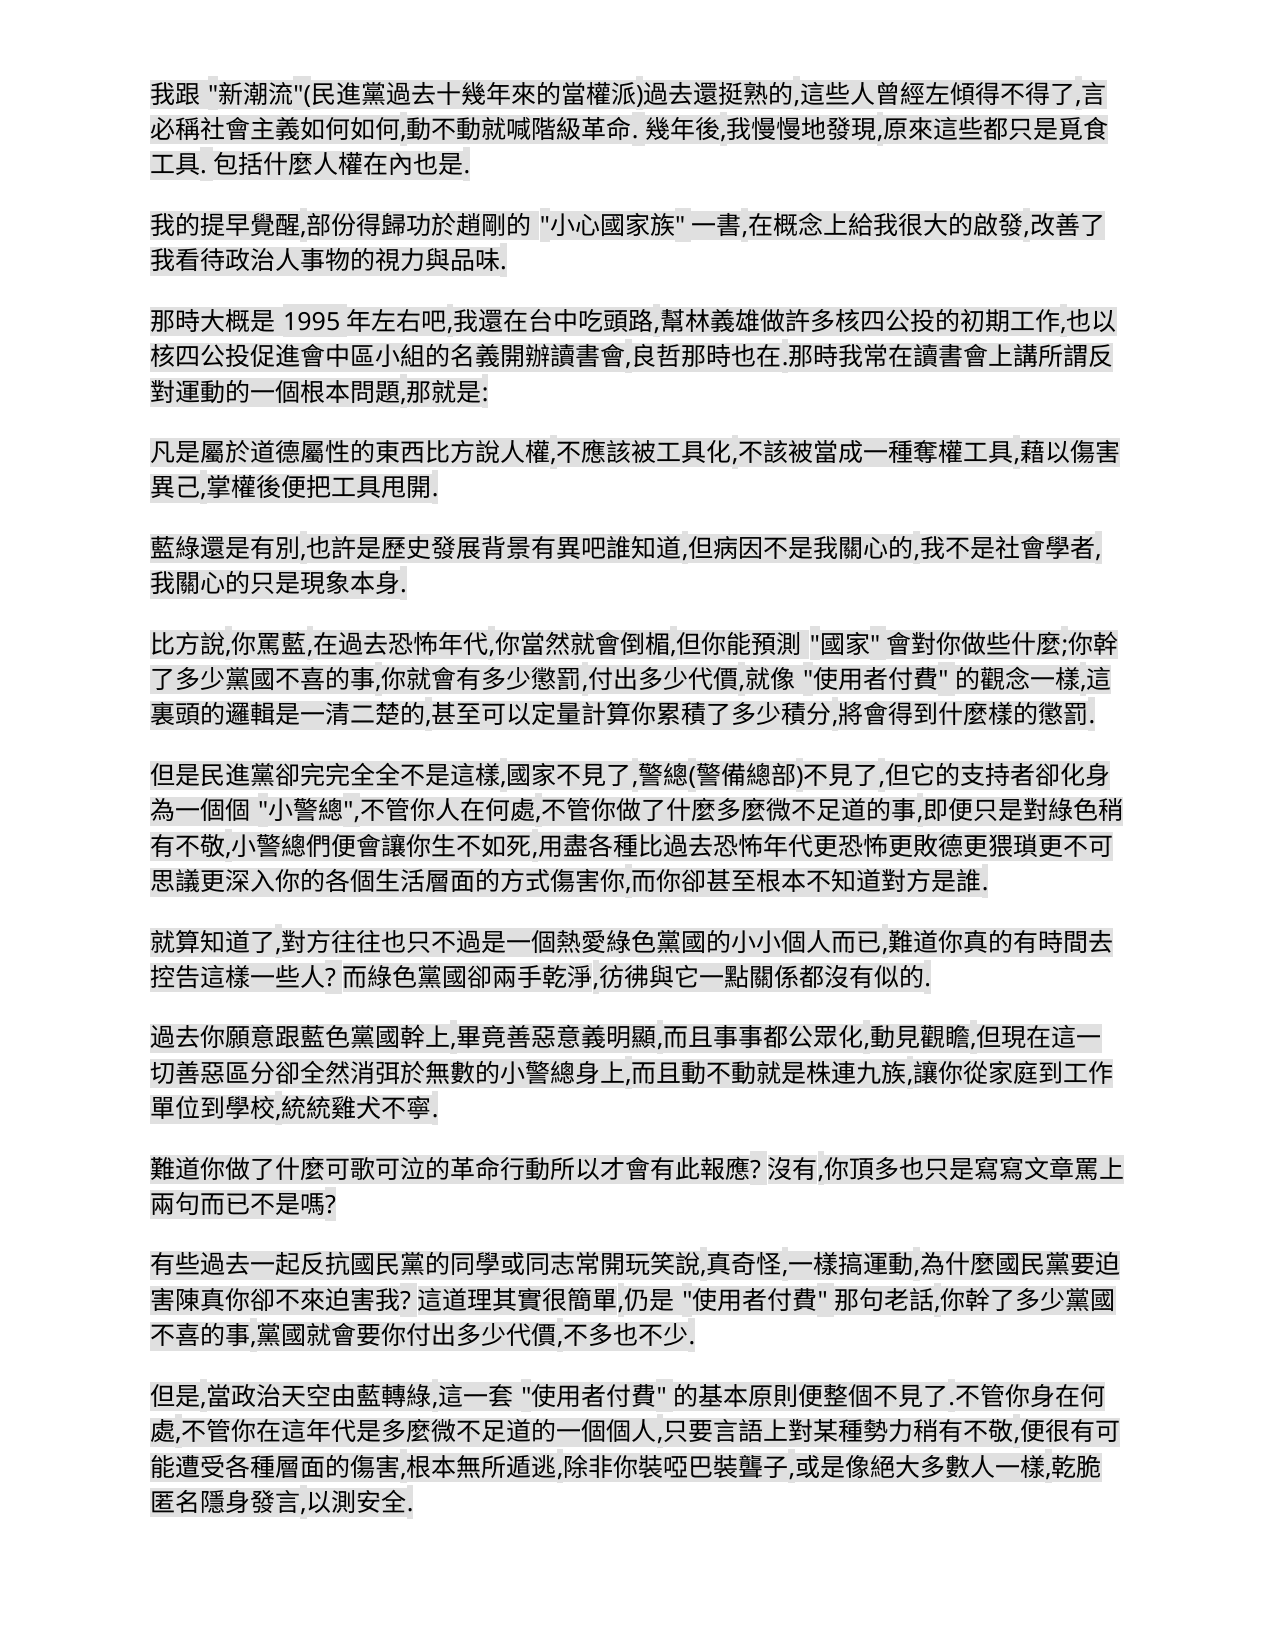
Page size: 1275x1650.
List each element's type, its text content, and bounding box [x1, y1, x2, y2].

text 過去你願意跟藍色黨國幹上,畢竟善惡意義明顯,而且事事都公眾化,動見觀瞻,但現在這一切善惡區分卻全然消弭於無數的小警總身上,而且動不動就是株連九族,讓你從家庭到工作單位到學校,統統雞犬不寧. [150, 1019, 1125, 1125]
text 藍綠還是有別,也許是歷史發展背景有異吧誰知道,但病因不是我關心的,我不是社會學者,我關心的只是現象本身. [150, 529, 1125, 600]
text 但是,當政治天空由藍轉綠,這一套 "使用者付費" 的基本原則便整個不見了.不管你身在何處,不管你在這年代是多麼微不足道的一個個人,只要言語上對某種勢力稍有不敬,便很有可能遭受各種層面的傷害,根本無所遁逃,除非你裝啞巴裝聾子,或是像絕大多數人一樣,乾脆匿名隱身發言,以測安全. [150, 1377, 1125, 1519]
text 我跟 "新潮流"(民進黨過去十幾年來的當權派)過去還挺熟的,這些人曾經左傾得不得了,言必稱社會主義如何如何,動不動就喊階級革命. 幾年後,我慢慢地發現,原來這些都只是覓食工具. 包括什麼人權在內也是. [150, 75, 1125, 181]
text 我的提早覺醒,部份得歸功於趙剛的 "小心國家族" 一書,在概念上給我很大的啟發,改善了我看待政治人事物的視力與品味. [150, 206, 1125, 277]
text 但是民進黨卻完完全全不是這樣,國家不見了,警總(警備總部)不見了,但它的支持者卻化身為一個個 "小警總",不管你人在何處,不管你做了什麼多麼微不足道的事,即便只是對綠色稍有不敬,小警總們便會讓你生不如死,用盡各種比過去恐怖年代更恐怖更敗德更猥瑣更不可思議更深入你的各個生活層面的方式傷害你,而你卻甚至根本不知道對方是誰. [150, 756, 1125, 898]
text 比方說,你罵藍,在過去恐怖年代,你當然就會倒楣,但你能預測 "國家" 會對你做些什麼;你幹了多少黨國不喜的事,你就會有多少懲罰,付出多少代價,就像 "使用者付費" 的觀念一樣,這裏頭的邏輯是一清二楚的,甚至可以定量計算你累積了多少積分,將會得到什麼樣的懲罰. [150, 625, 1125, 731]
text 有些過去一起反抗國民黨的同學或同志常開玩笑說,真奇怪,一樣搞運動,為什麼國民黨要迫害陳真你卻不來迫害我? 這道理其實很簡單,仍是 "使用者付費" 那句老話,你幹了多少黨國不喜的事,黨國就會要你付出多少代價,不多也不少. [150, 1246, 1125, 1352]
text 就算知道了,對方往往也只不過是一個熱愛綠色黨國的小小個人而已,難道你真的有時間去控告這樣一些人? 而綠色黨國卻兩手乾淨,彷彿與它一點關係都沒有似的. [150, 923, 1125, 994]
text 那時大概是 1995 年左右吧,我還在台中吃頭路,幫林義雄做許多核四公投的初期工作,也以核四公投促進會中區小組的名義開辦讀書會,良哲那時也在.那時我常在讀書會上講所謂反對運動的一個根本問題,那就是: [150, 302, 1125, 408]
text 凡是屬於道德屬性的東西比方說人權,不應該被工具化,不該被當成一種奪權工具,藉以傷害異己,掌權後便把工具甩開. [150, 433, 1125, 504]
text 難道你做了什麼可歌可泣的革命行動所以才會有此報應? 沒有,你頂多也只是寫寫文章罵上兩句而已不是嗎? [150, 1150, 1125, 1221]
